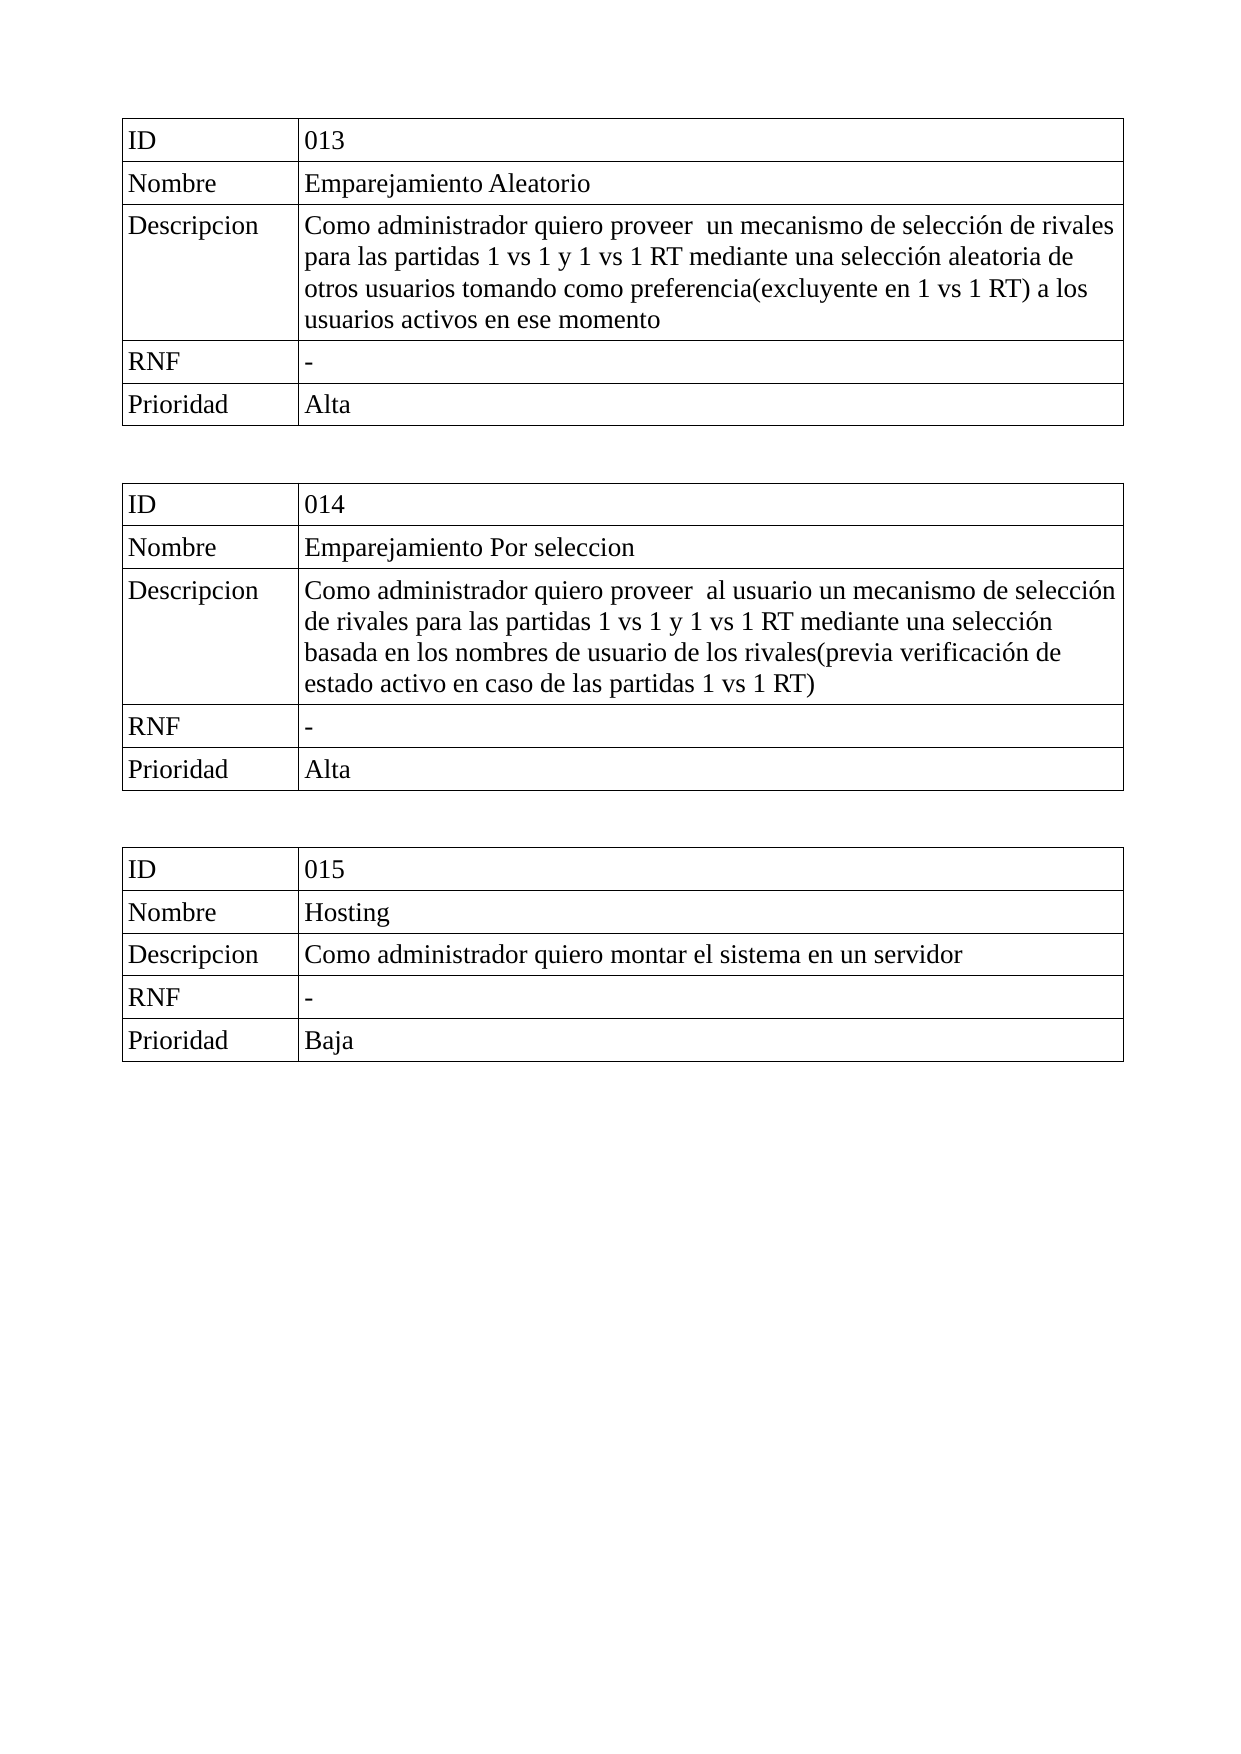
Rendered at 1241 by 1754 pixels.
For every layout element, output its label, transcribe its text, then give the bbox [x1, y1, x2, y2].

table_header ID [123, 484, 298, 525]
table_header 015 [299, 848, 1123, 890]
table_header ID [123, 848, 298, 890]
table_cell Hosting [299, 891, 1123, 933]
table_cell RNF [123, 976, 298, 1018]
table_cell Alta [299, 384, 1123, 425]
table_cell Descripcion [123, 934, 298, 975]
table_header 013 [299, 119, 1123, 161]
table_cell Prioridad [123, 384, 298, 425]
table_header 014 [299, 484, 1123, 525]
table_cell - [299, 341, 1123, 382]
table_cell Nombre [123, 162, 298, 203]
table_cell Prioridad [123, 748, 298, 790]
table_cell Emparejamiento Por seleccion [299, 526, 1123, 568]
table_cell RNF [123, 341, 298, 382]
table_cell Como administrador quiero proveer al usuario un mecanismo de selección de rivales para las partidas 1 vs 1 y 1 vs 1 RT mediante una selección basada en los nombres de usuario de los rivales(previa verificación de estado activo en caso de las partidas 1 vs 1 RT) [299, 569, 1123, 704]
table_cell - [299, 705, 1123, 747]
table_cell Alta [299, 748, 1123, 790]
table_cell Como administrador quiero proveer un mecanismo de selección de rivales para las partidas 1 vs 1 y 1 vs 1 RT mediante una selección aleatoria de otros usuarios tomando como preferencia(excluyente en 1 vs 1 RT) a los usuarios activos en ese momento [299, 205, 1123, 340]
table_cell Baja [299, 1019, 1123, 1061]
table_cell Descripcion [123, 205, 298, 340]
table_header ID [123, 119, 298, 161]
table_cell Nombre [123, 526, 298, 568]
table_cell Como administrador quiero montar el sistema en un servidor [299, 934, 1123, 975]
table_cell Prioridad [123, 1019, 298, 1061]
table_cell Descripcion [123, 569, 298, 704]
table_cell - [299, 976, 1123, 1018]
table_cell RNF [123, 705, 298, 747]
table_cell Nombre [123, 891, 298, 933]
table_cell Emparejamiento Aleatorio [299, 162, 1123, 203]
